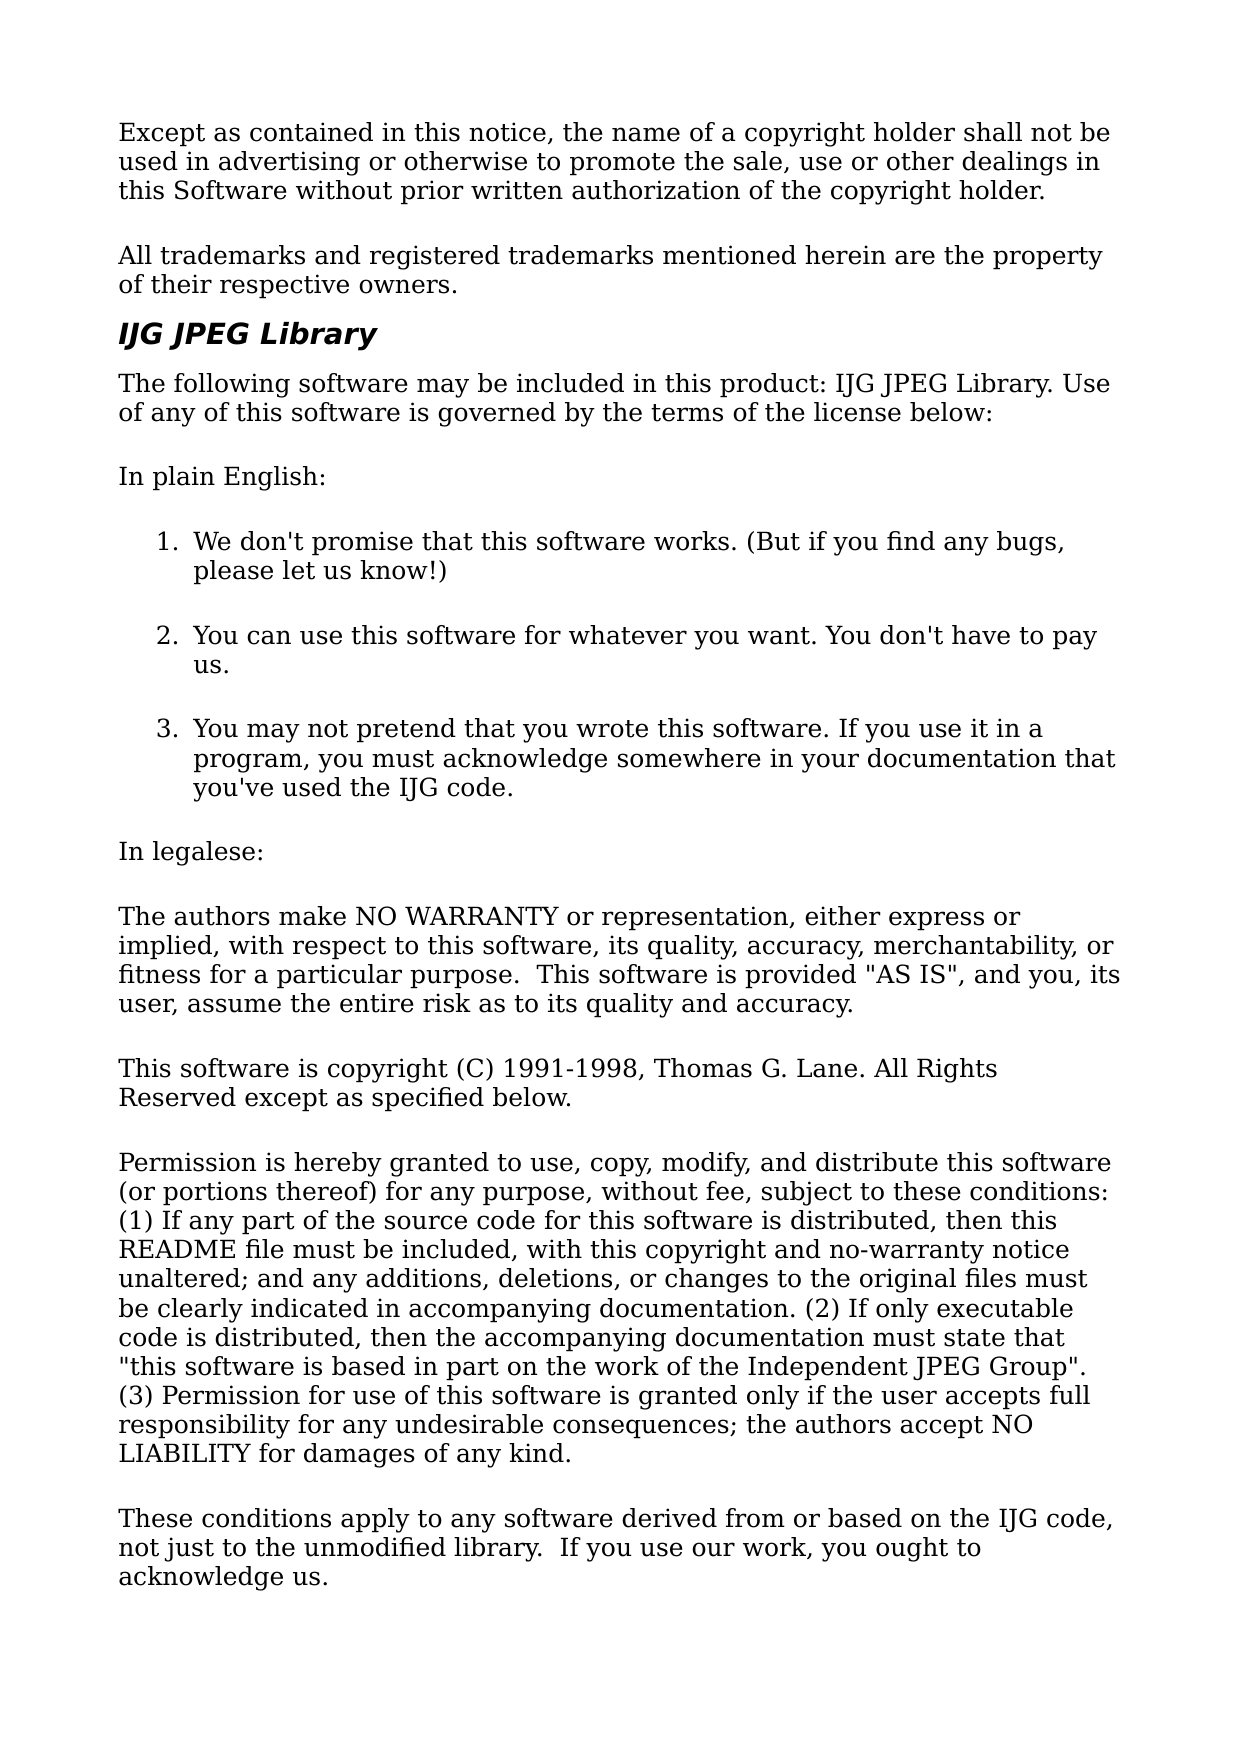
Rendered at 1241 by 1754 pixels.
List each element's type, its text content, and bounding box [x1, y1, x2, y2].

text All trademarks and registered trademarks mentioned herein are the property of their respective owners. [118, 241, 1122, 299]
text The authors make NO WARRANTY or representation, either express or implied, with respect to this software, its quality, accuracy, merchantability, or fitness for a particular purpose. This software is provided "AS IS", and you, its user, assume the entire risk as to its quality and accuracy. [118, 902, 1122, 1019]
text The following software may be included in this product: IJG JPEG Library. Use of any of this software is governed by the terms of the license below: [118, 369, 1122, 427]
text In plain English: [118, 462, 1122, 492]
text Permission is hereby granted to use, copy, modify, and distribute this software (or portions thereof) for any purpose, without fee, subject to these conditions: (1) If any part of the source code for this software is distributed, then this README file must be included, with this copyright and no-warranty notice unaltered; and any additions, deletions, or changes to the original files must be clearly indicated in accompanying documentation. (2) If only executable code is distributed, then the accompanying documentation must state that "this software is based in part on the work of the Independent JPEG Group". (3) Permission for use of this software is granted only if the user accepts full responsibility for any undesirable consequences; the authors accept NO LIABILITY for damages of any kind. [118, 1148, 1122, 1469]
text In legalese: [118, 837, 1122, 867]
list You can use this software for whatever you want. You don't have to pay us. [156, 621, 1122, 679]
text This software is copyright (C) 1991-1998, Thomas G. Lane. All Rights Reserved except as specified below. [118, 1054, 1122, 1112]
list We don't promise that this software works. (But if you find any bugs, please let us know!) [156, 527, 1122, 585]
text Except as contained in this notice, the name of a copyright holder shall not be used in advertising or otherwise to promote the sale, use or other dealings in this Software without prior written authorization of the copyright holder. [118, 118, 1122, 206]
list You may not pretend that you wrote this software. If you use it in a program, you must acknowledge somewhere in your documentation that you've used the IJG code. [156, 714, 1122, 802]
subtitle IJG JPEG Library [118, 317, 1122, 351]
text These conditions apply to any software derived from or based on the IJG code, not just to the unmodified library. If you use our work, you ought to acknowledge us. [118, 1504, 1122, 1592]
